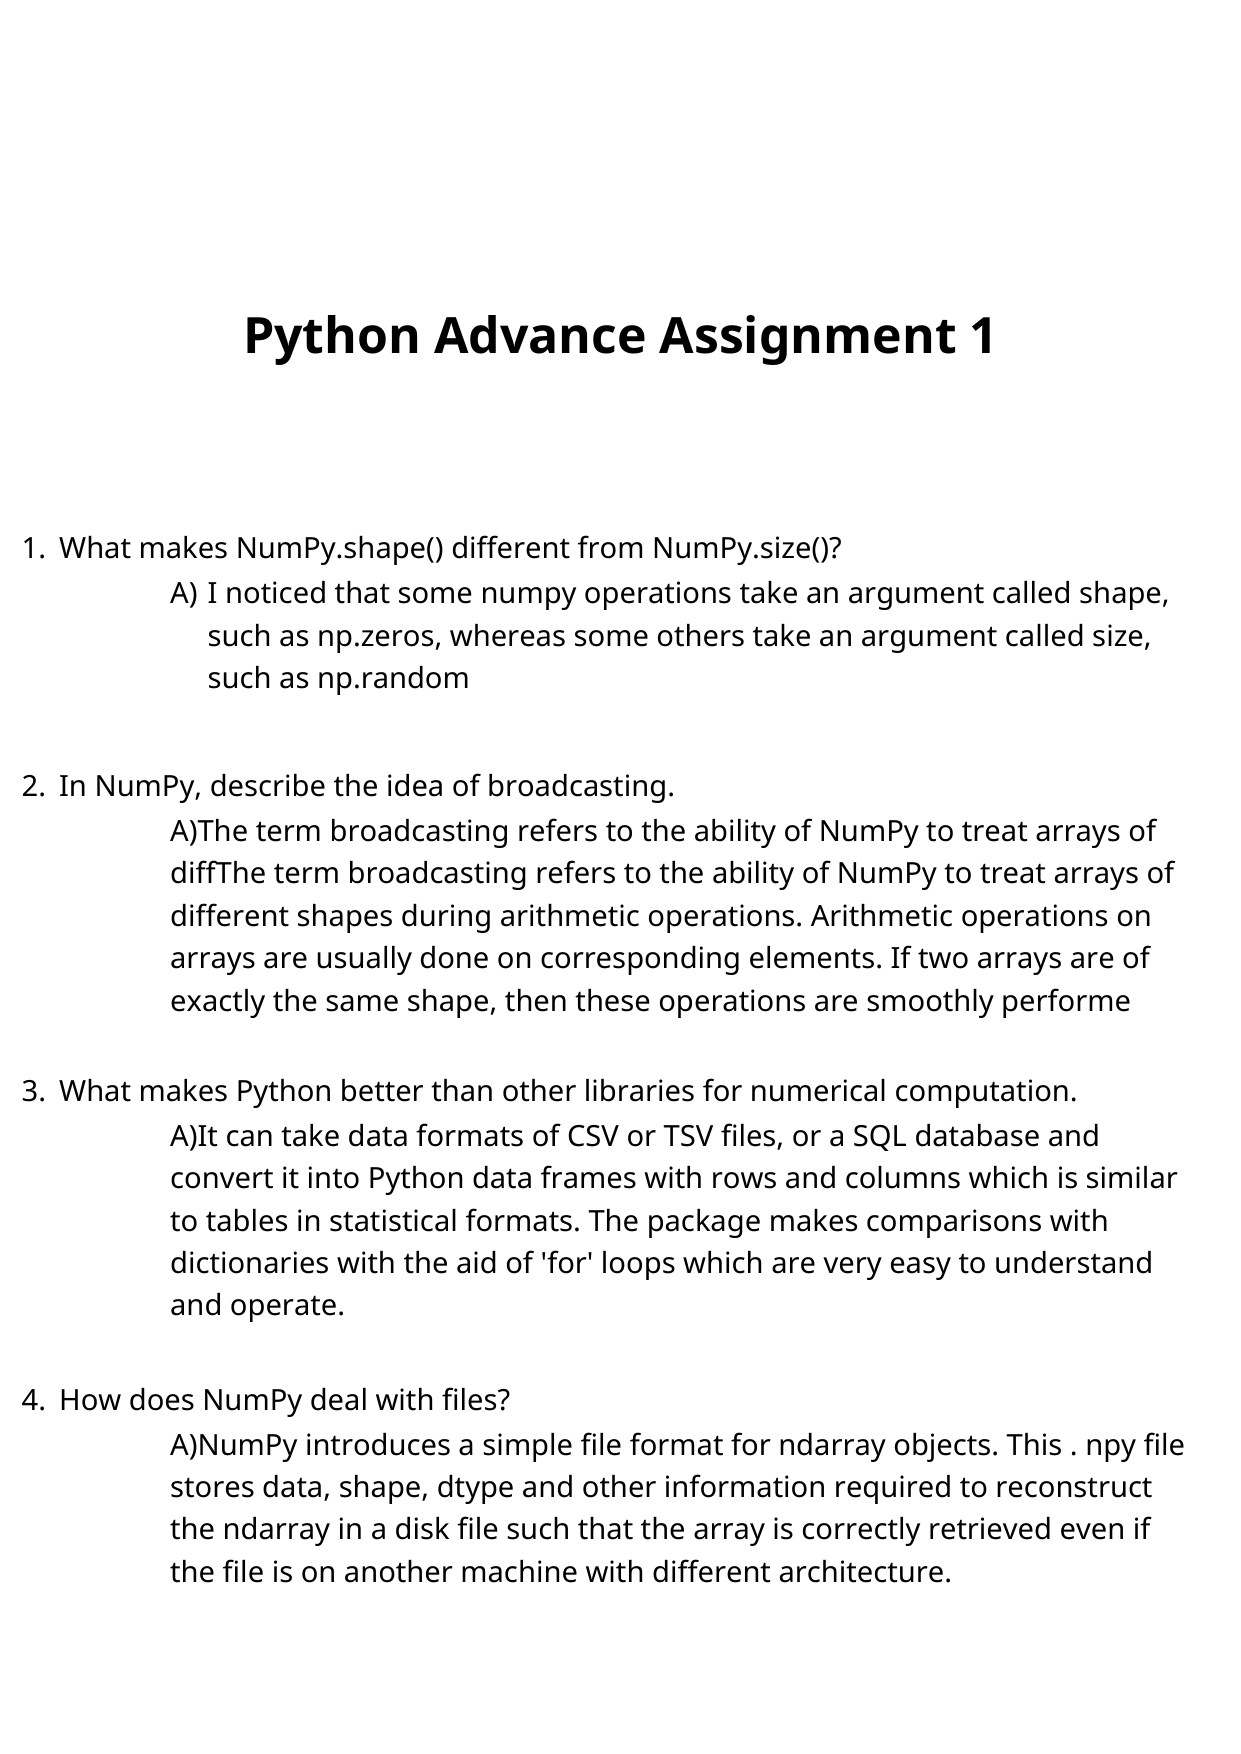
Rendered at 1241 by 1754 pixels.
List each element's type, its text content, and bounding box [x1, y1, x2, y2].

text A)It can take data formats of CSV or TSV files, or a SQL database and convert it into Python data frames with rows and columns which is similar to tables in statistical formats. The package makes comparisons with dictionaries with the aid of 'for' loops which are very easy to understand and operate. [170, 1115, 1203, 1324]
list What makes NumPy.shape() different from NumPy.size()? [21, 527, 1203, 567]
list In NumPy, describe the idea of broadcasting. [21, 765, 1203, 805]
list How does NumPy deal with files? [21, 1379, 1203, 1418]
text Python Advance Assignment 1 [59, 301, 1195, 369]
text A)The term broadcasting refers to the ability of NumPy to treat arrays of diffThe term broadcasting refers to the ability of NumPy to treat arrays of different shapes during arithmetic operations. Arithmetic operations on arrays are usually done on corresponding elements. If two arrays are of exactly the same shape, then these operations are smoothly performe [170, 810, 1203, 1020]
text A)NumPy introduces a simple file format for ndarray objects. This . npy file stores data, shape, dtype and other information required to reconstruct the ndarray in a disk file such that the array is correctly retrieved even if the file is on another machine with different architecture. [170, 1424, 1203, 1591]
list What makes Python better than other libraries for numerical computation. [21, 1070, 1203, 1110]
list I noticed that some numpy operations take an argument called shape, such as np.zeros, whereas some others take an argument called size, such as np.random [170, 572, 1203, 697]
